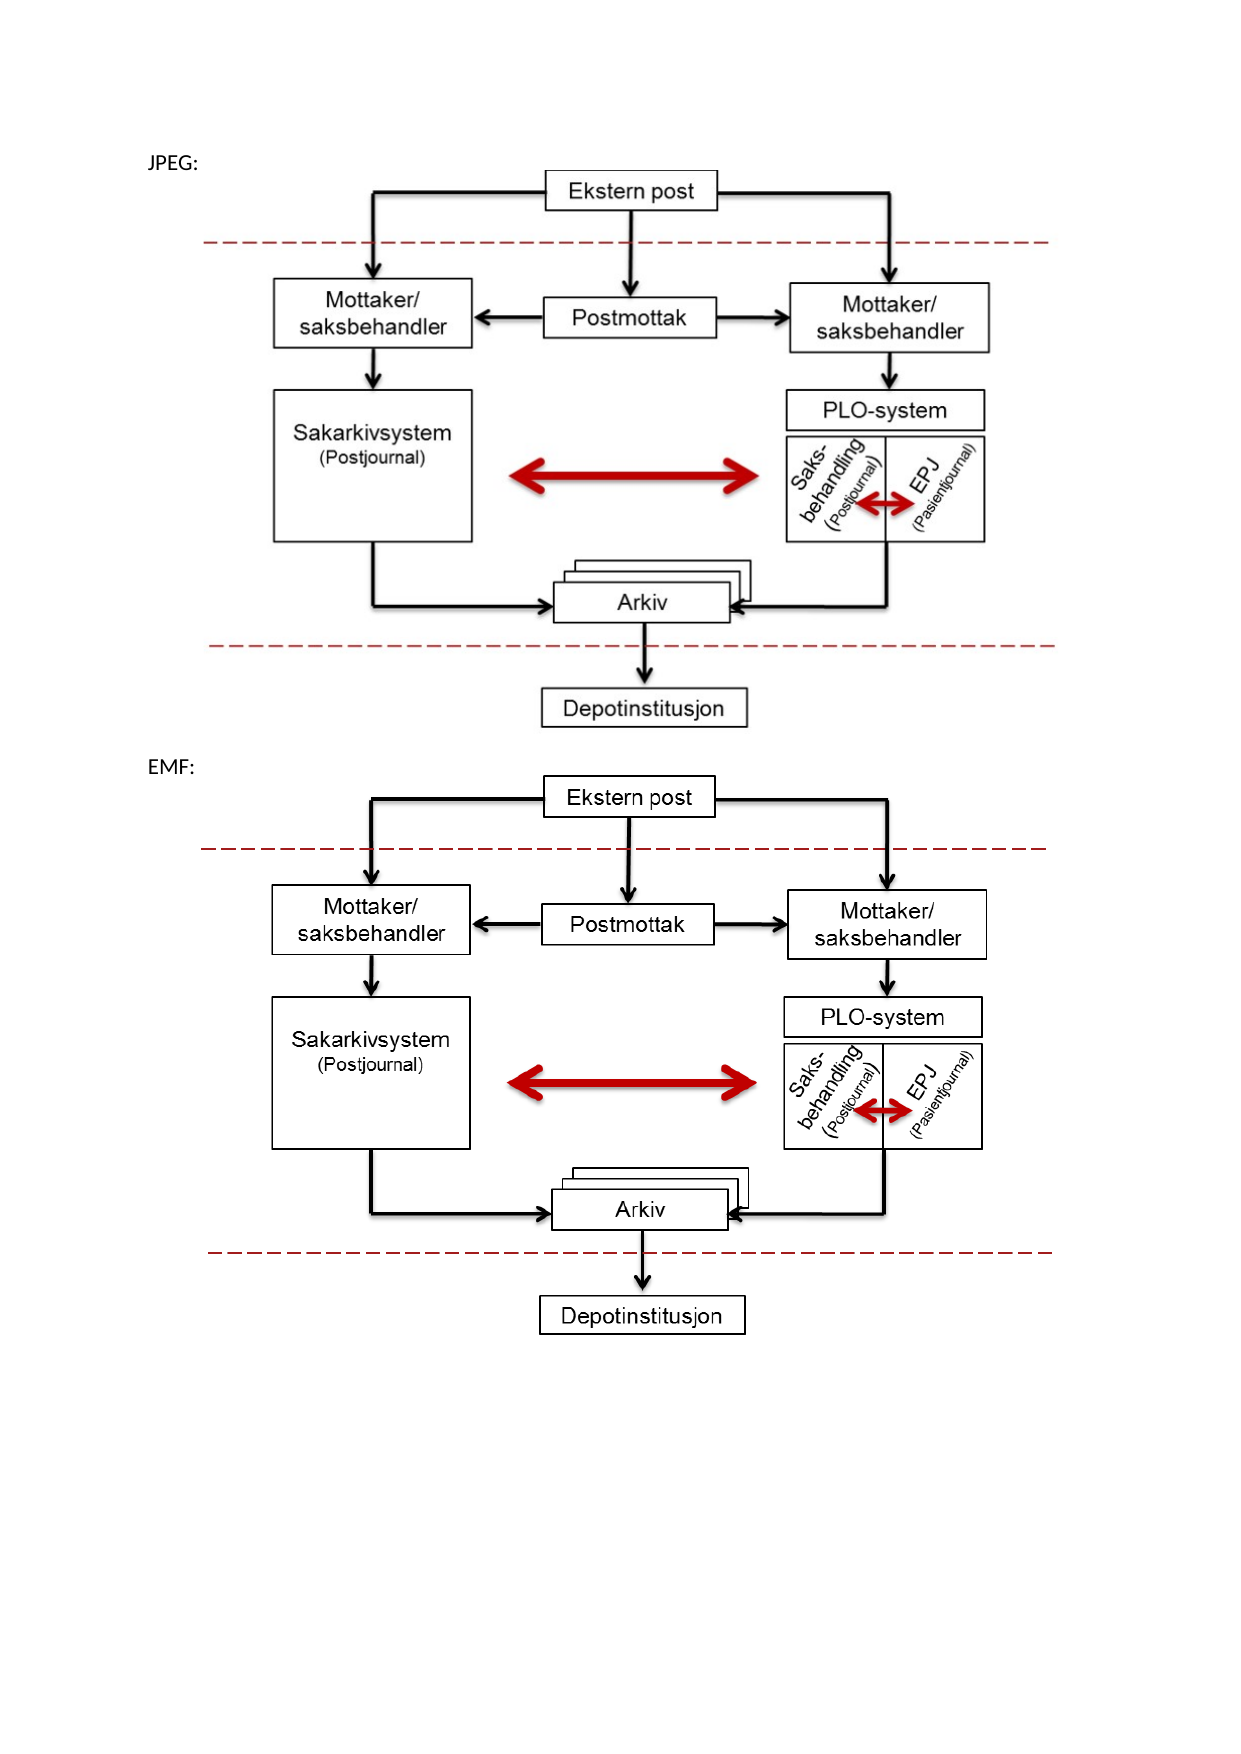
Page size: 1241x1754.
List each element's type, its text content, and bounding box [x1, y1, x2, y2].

text EMF: [148, 752, 1093, 1341]
text JPEG: [148, 148, 1093, 734]
